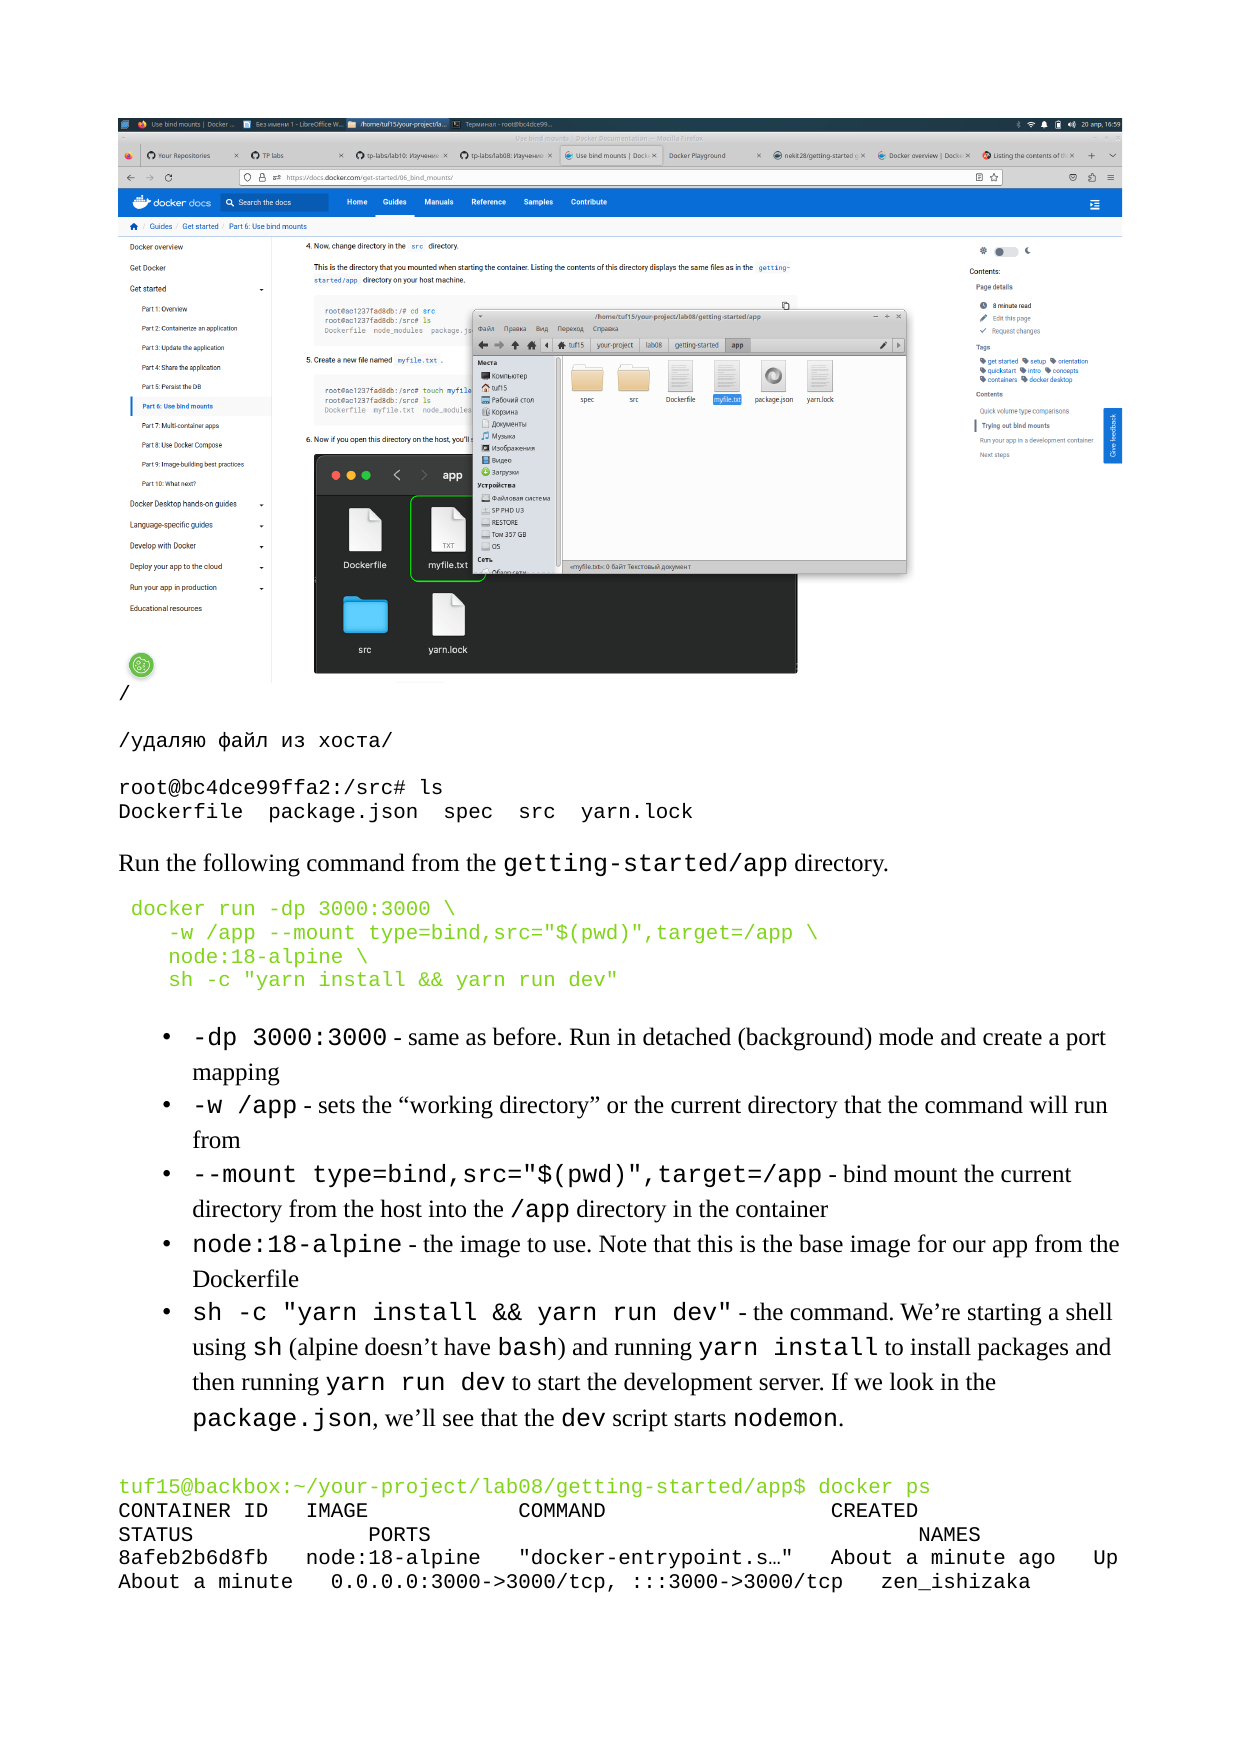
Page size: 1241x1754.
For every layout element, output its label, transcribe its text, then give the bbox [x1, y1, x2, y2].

picture [118, 118, 1123, 683]
text Run the following command from the getting-started/app directory. [118, 848, 1122, 879]
list -w /app - sets the “working directory” or the current directory that the command will run from [162, 1091, 1122, 1154]
text -w /app --mount type=bind,src="$(pwd)",target=/app \ [118, 922, 1122, 946]
text /удаляю файл из хоста/ [118, 730, 1122, 754]
text CONTAINER ID IMAGE COMMAND CREATED STATUS PORTS NAMES [118, 1500, 1122, 1547]
list --mount type=bind,src="$(pwd)",target=/app - bind mount the current directory from the host into the /app directory in the container [162, 1159, 1122, 1224]
text Dockerfile package.json spec src yarn.lock [118, 801, 1122, 825]
list -dp 3000:3000 - same as before. Run in detached (background) mode and create a port mapping [162, 1022, 1122, 1086]
text root@bc4dce99ffa2:/src# ls [118, 777, 1122, 801]
list node:18-alpine - the image to use. Note that this is the base image for our app from the Dockerfile [162, 1229, 1122, 1293]
text / [118, 683, 1122, 706]
text sh -c "yarn install && yarn run dev" [118, 969, 1122, 993]
text docker run -dp 3000:3000 \ [118, 898, 1122, 922]
text 8afeb2b6d8fb node:18-alpine "docker-entrypoint.s…" About a minute ago Up About a minute 0.0.0.0:3000->3000/tcp, :::3000->3000/tcp zen_ishizaka [118, 1547, 1122, 1594]
text tuf15@backbox:~/your-project/lab08/getting-started/app$ docker ps [118, 1476, 1122, 1500]
list sh -c "yarn install && yarn run dev" - the command. We’re starting a shell using sh (alpine doesn’t have bash) and running yarn install to install packages and then running yarn run dev to start the development server. If we look in the package.json, we’ll see that the dev script starts nodemon. [162, 1297, 1122, 1433]
text node:18-alpine \ [118, 946, 1122, 969]
